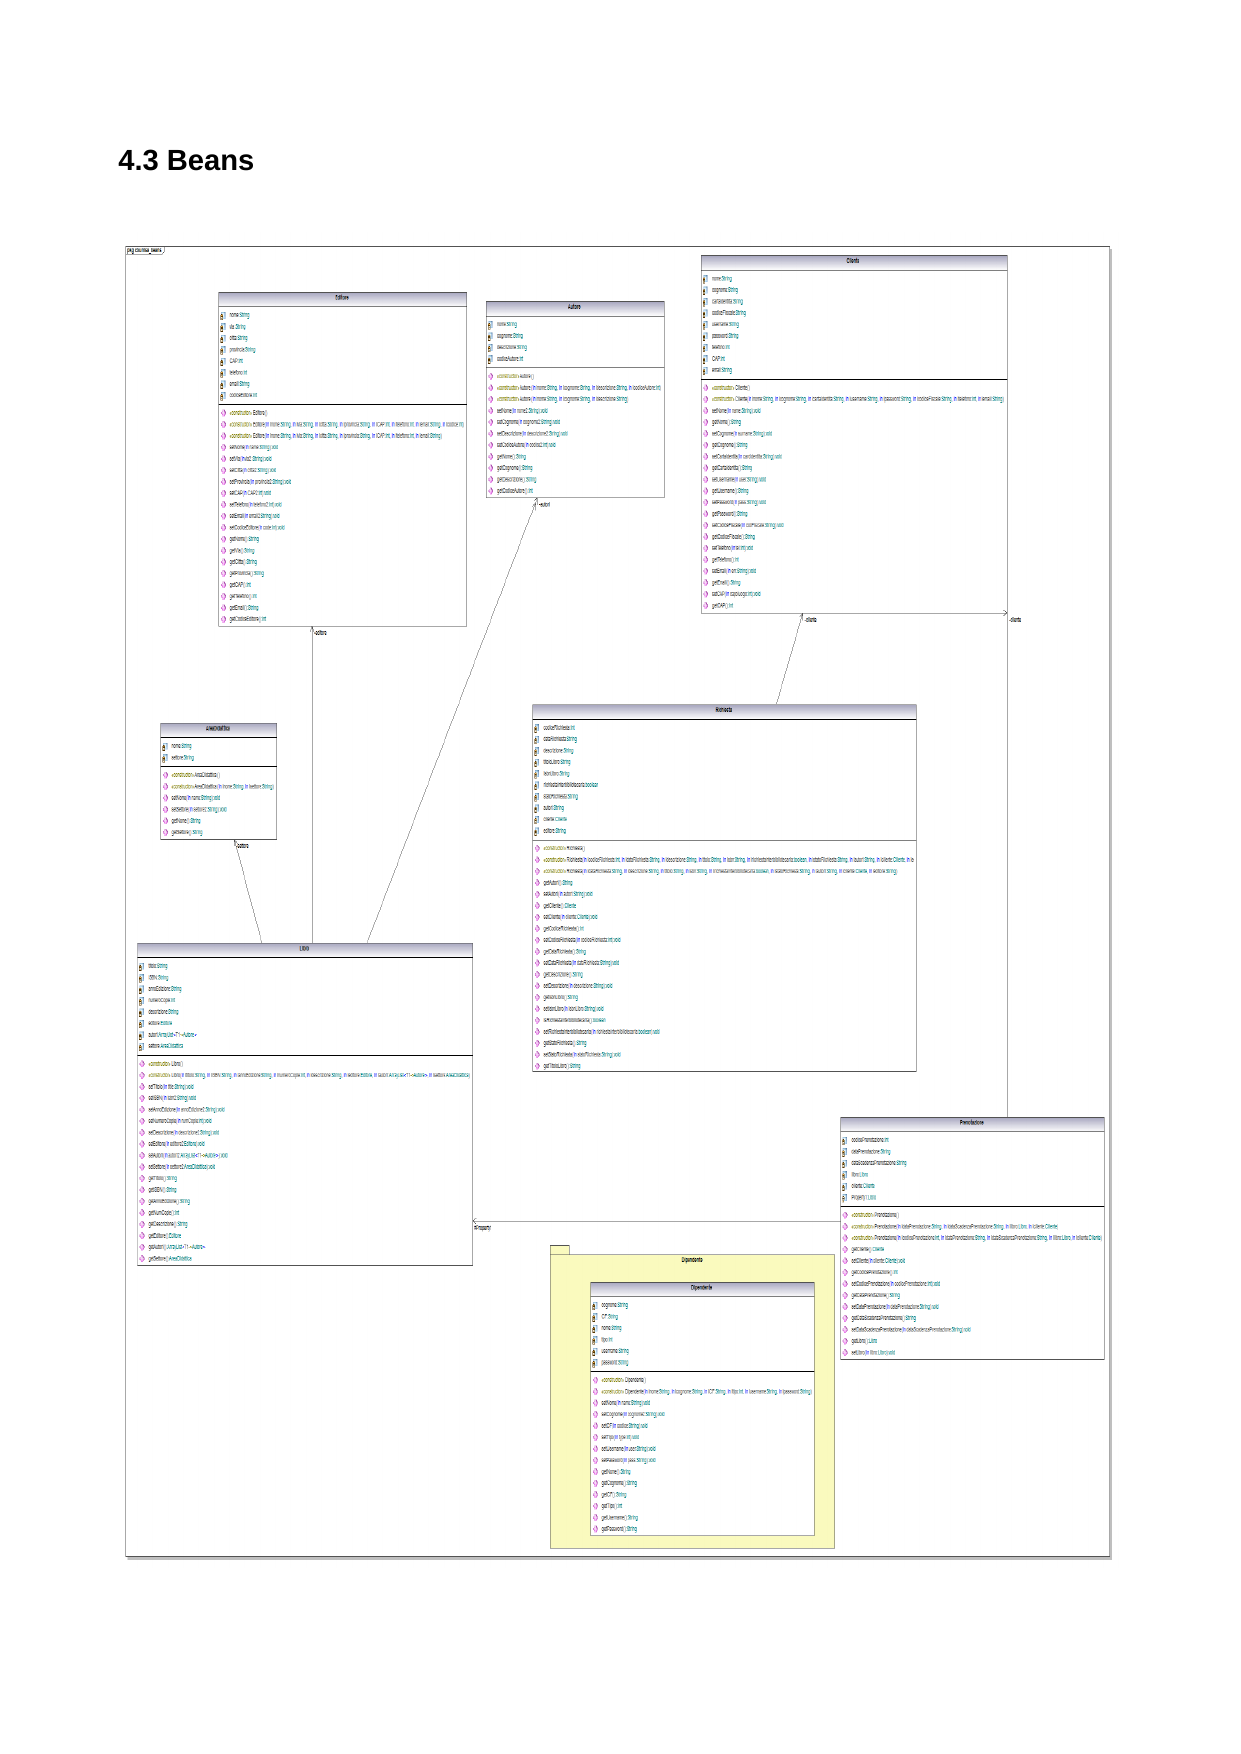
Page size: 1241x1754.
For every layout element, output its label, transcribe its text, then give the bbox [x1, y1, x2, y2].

picture [122, 232, 1119, 1568]
subtitle 4.3 Beans [118, 143, 1123, 177]
